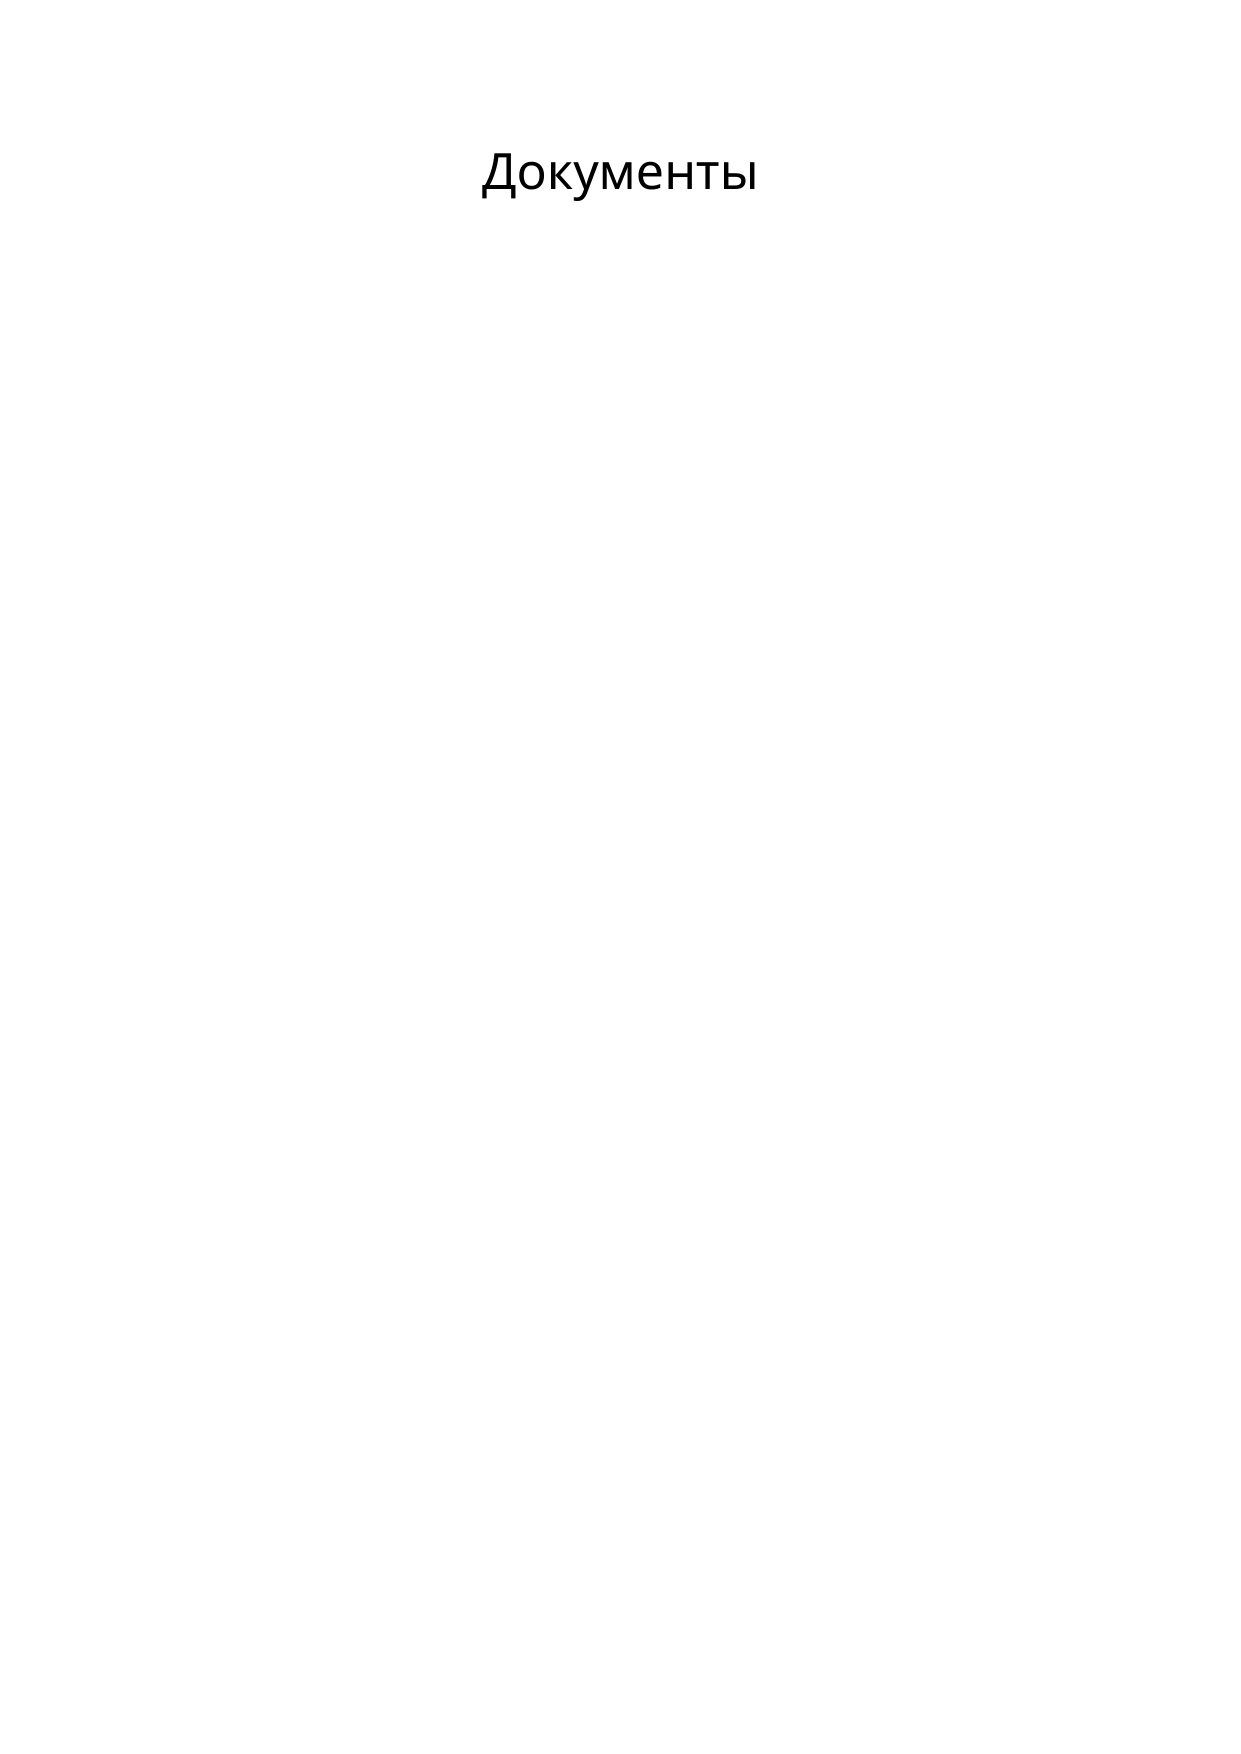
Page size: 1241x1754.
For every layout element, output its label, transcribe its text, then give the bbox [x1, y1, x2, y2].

subtitle Документы [118, 136, 1122, 204]
